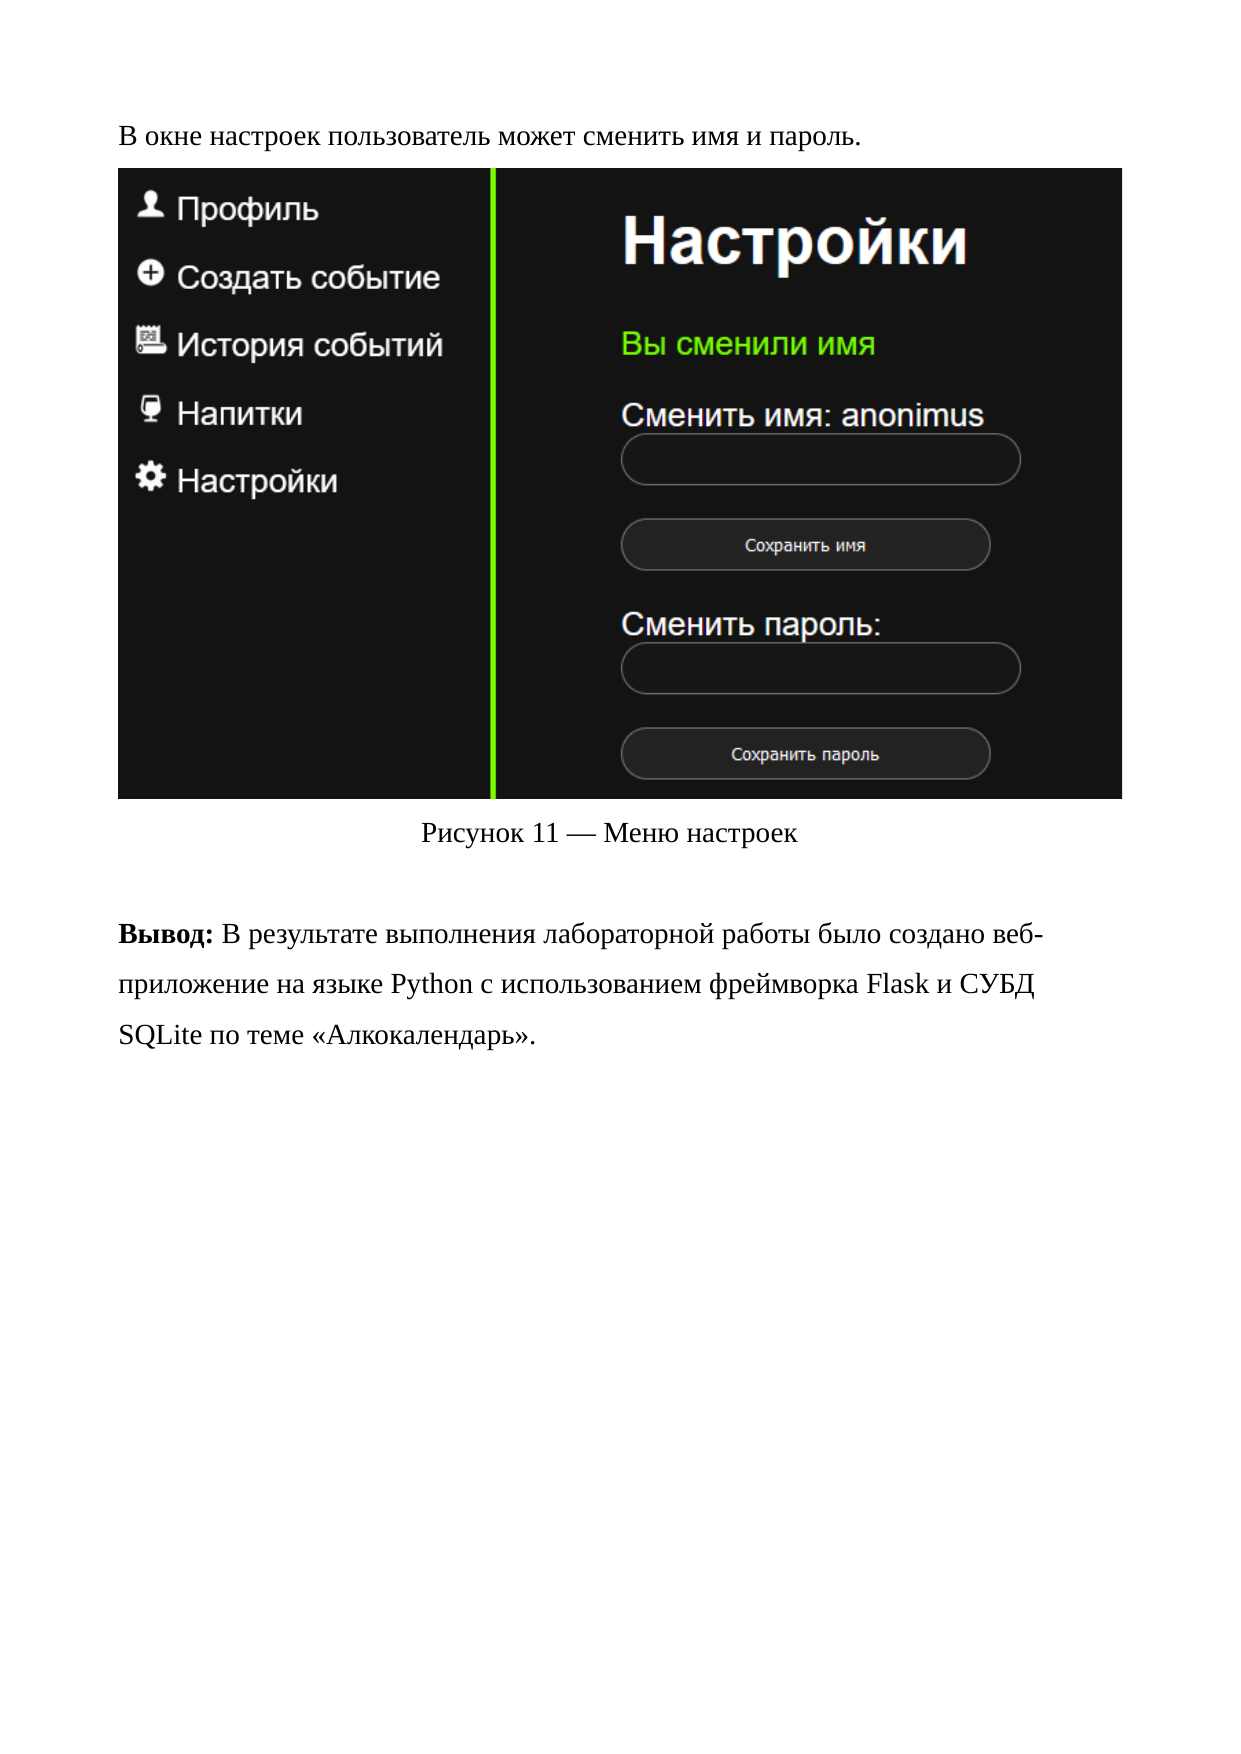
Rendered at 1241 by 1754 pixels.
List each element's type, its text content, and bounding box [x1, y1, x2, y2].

text Вывод: В результате выполнения лабораторной работы было создано веб- [118, 916, 1122, 950]
text приложение на языке Python с использованием фреймворка Flask и СУБД [118, 966, 1122, 1000]
picture [118, 168, 1123, 799]
text Рисунок 11 — Меню настроек [118, 799, 1122, 849]
text SQLite по теме «Алкокалендарь». [118, 1017, 1122, 1050]
text В окне настроек пользователь может сменить имя и пароль. [118, 118, 1122, 152]
